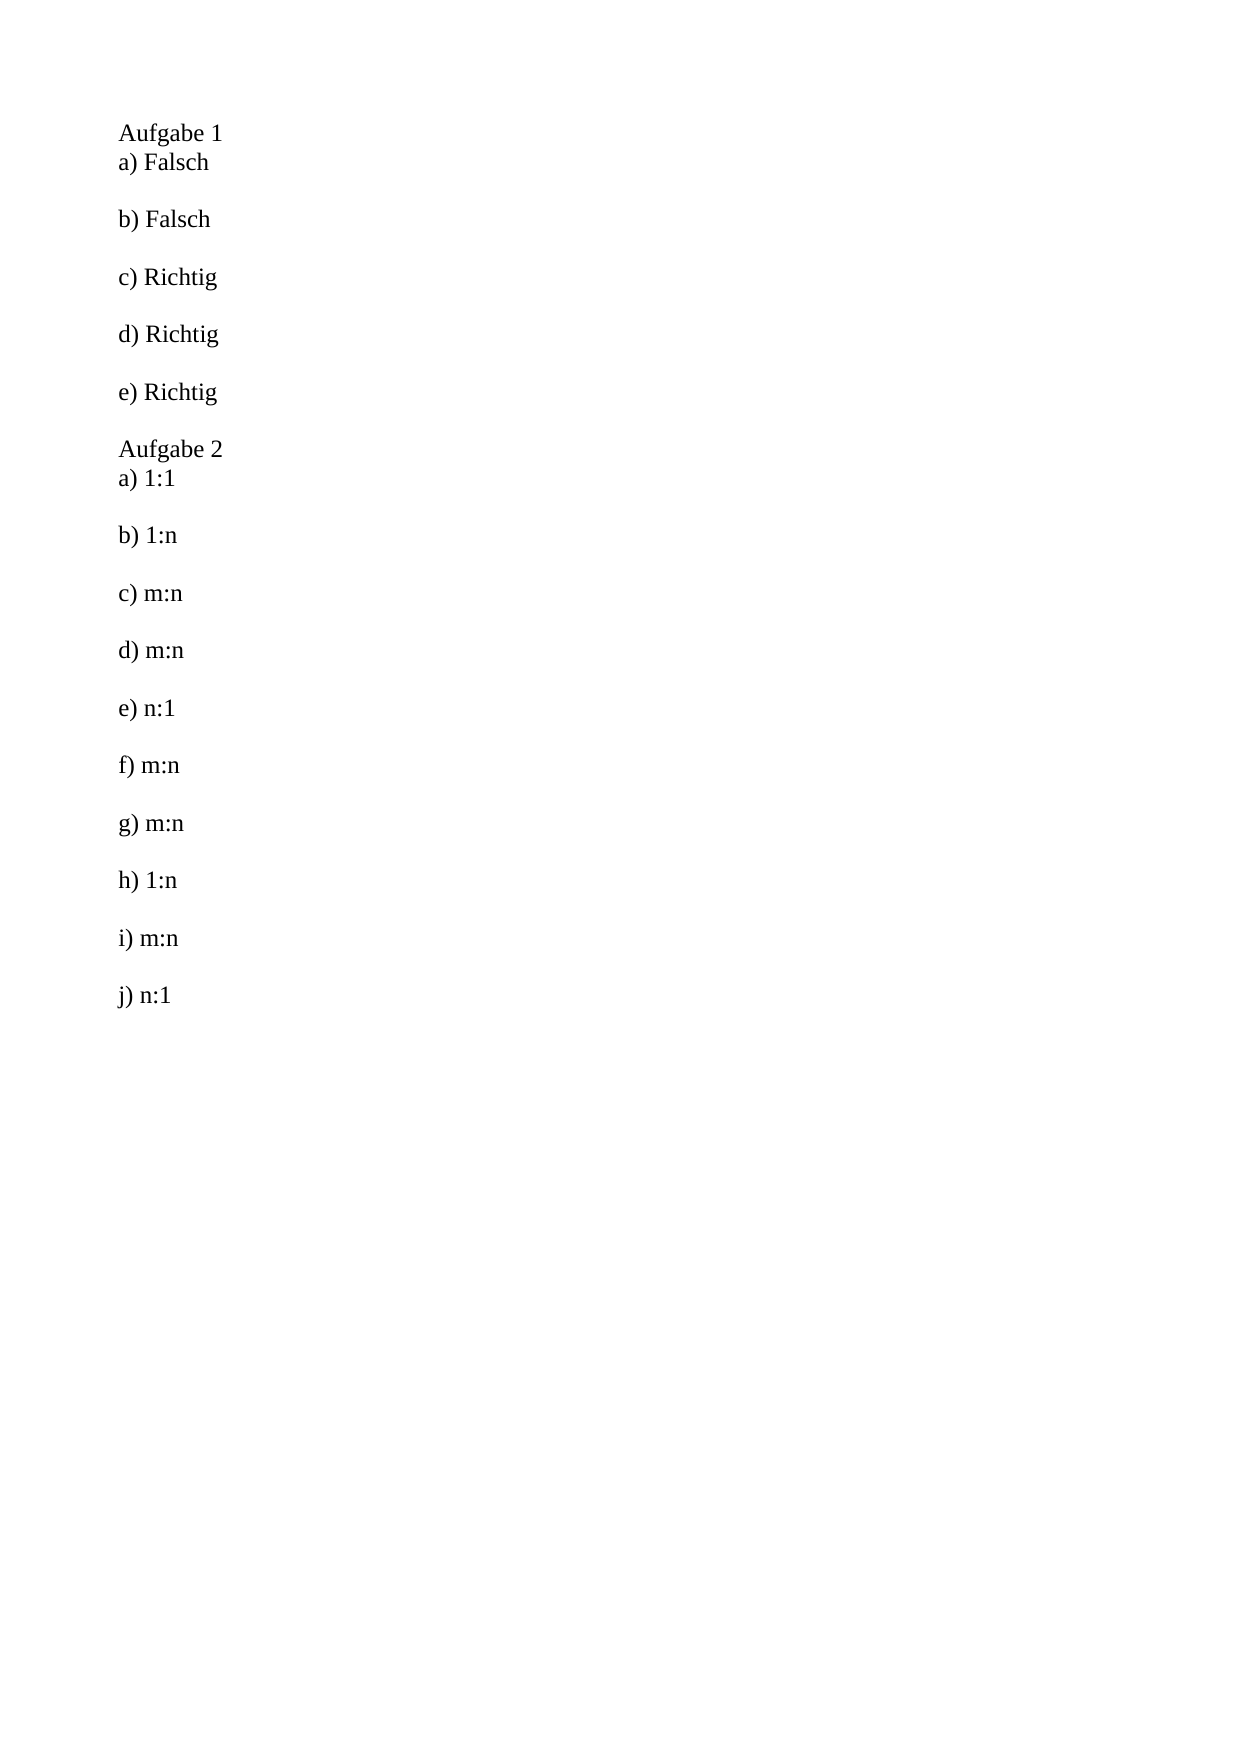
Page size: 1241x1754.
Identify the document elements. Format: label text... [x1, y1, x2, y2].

text h) 1:n [118, 866, 1122, 894]
text a) Falsch [118, 147, 1122, 176]
text c) Richtig [118, 262, 1122, 291]
text Aufgabe 1 [118, 118, 1122, 147]
text e) Richtig [118, 377, 1122, 406]
text Aufgabe 2 [118, 434, 1122, 463]
text a) 1:1 [118, 463, 1122, 492]
text j) n:1 [118, 981, 1122, 1009]
text b) Falsch [118, 204, 1122, 233]
text i) m:n [118, 923, 1122, 952]
text f) m:n [118, 751, 1122, 779]
text e) n:1 [118, 693, 1122, 722]
text b) 1:n [118, 521, 1122, 549]
text g) m:n [118, 808, 1122, 837]
text d) m:n [118, 636, 1122, 664]
text c) m:n [118, 578, 1122, 607]
text d) Richtig [118, 319, 1122, 348]
